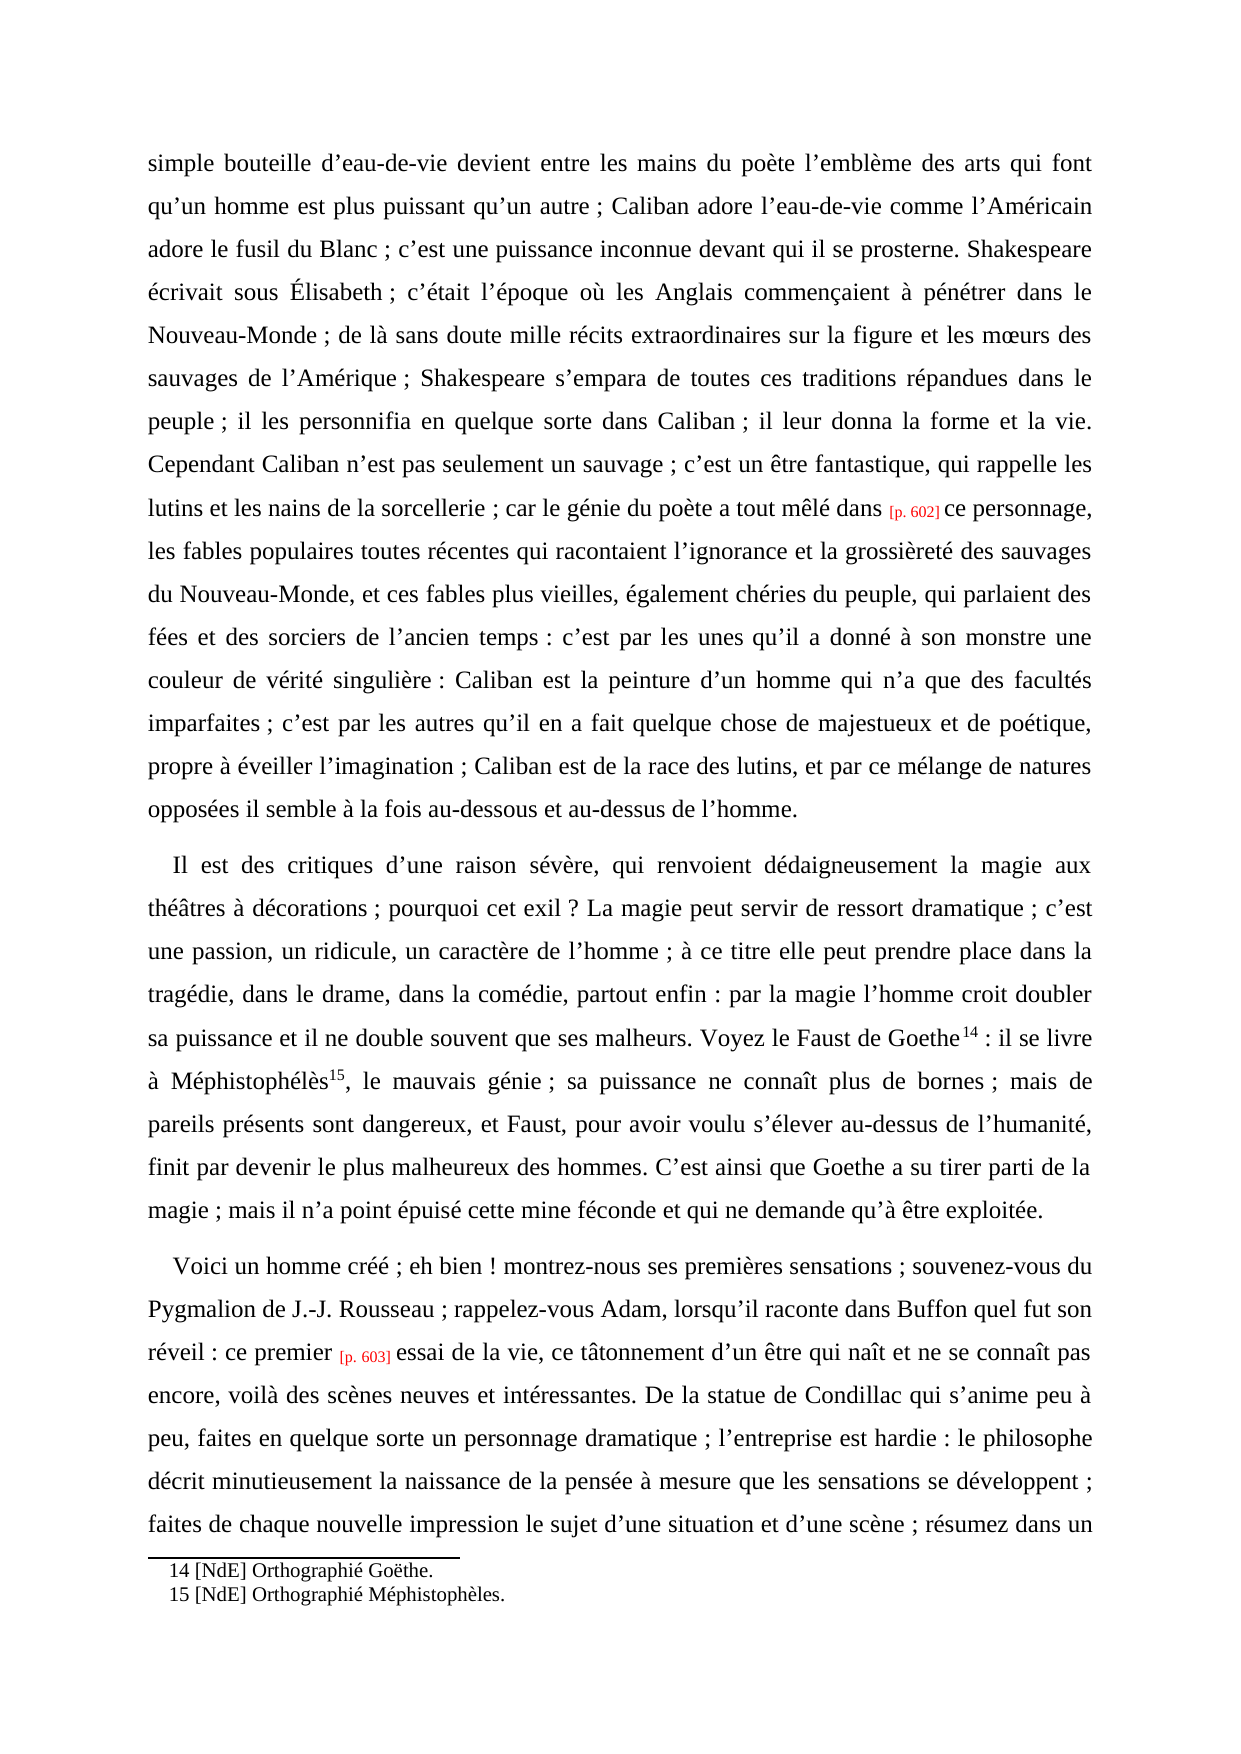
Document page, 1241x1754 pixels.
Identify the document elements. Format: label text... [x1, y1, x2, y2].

text [NdE] Orthographié Méphistophèles. [148, 1582, 1093, 1606]
text simple bouteille d’eau-de-vie devient entre les mains du poète l’emblème des arts qui font qu’un homme est plus puissant qu’un autre ; Caliban adore l’eau-de-vie comme l’Américain adore le fusil du Blanc ; c’est une puissance inconnue devant qui il se prosterne. Shakespeare écrivait sous Élisabeth ; c’était l’époque où les Anglais commençaient à pénétrer dans le Nouveau-Monde ; de là sans doute mille récits extraordinaires sur la figure et les mœurs des sauvages de l’Amérique ; Shakespeare s’empara de toutes ces traditions répandues dans le peuple ; il les personnifia en quelque sorte dans Caliban ; il leur donna la forme et la vie. Cependant Caliban n’est pas seulement un sauvage ; c’est un être fantastique, qui rappelle les lutins et les nains de la sorcellerie ; car le génie du poète a tout mêlé dans [p. 602] ce personnage, les fables populaires toutes récentes qui racontaient l’ignorance et la grossièreté des sauvages du Nouveau-Monde, et ces fables plus vieilles, également chéries du peuple, qui parlaient des fées et des sorciers de l’ancien temps : c’est par les unes qu’il a donné à son monstre une couleur de vérité singulière : Caliban est la peinture d’un homme qui n’a que des facultés imparfaites ; c’est par les autres qu’il en a fait quelque chose de majestueux et de poétique, propre à éveiller l’imagination ; Caliban est de la race des lutins, et par ce mélange de natures opposées il semble à la fois au-dessous et au-dessus de l’homme. [148, 148, 1093, 823]
text [NdE] Orthographié Goëthe. [148, 1558, 1093, 1582]
text Il est des critiques d’une raison sévère, qui renvoient dédaigneusement la magie aux théâtres à décorations ; pourquoi cet exil ? La magie peut servir de ressort dramatique ; c’est une passion, un ridicule, un caractère de l’homme ; à ce titre elle peut prendre place dans la tragédie, dans le drame, dans la comédie, partout enfin : par la magie l’homme croit doubler sa puissance et il ne double souvent que ses malheurs. Voyez le Faust de Goethe : il se livre à Méphistophélès, le mauvais génie ; sa puissance ne connaît plus de bornes ; mais de pareils présents sont dangereux, et Faust, pour avoir voulu s’élever au-dessus de l’humanité, finit par devenir le plus malheureux des hommes. C’est ainsi que Goethe a su tirer parti de la magie ; mais il n’a point épuisé cette mine féconde et qui ne demande qu’à être exploitée. [148, 850, 1093, 1224]
text Voici un homme créé ; eh bien ! montrez-nous ses premières sensations ; souvenez-vous du Pygmalion de J.-J. Rousseau ; rappelez-vous Adam, lorsqu’il raconte dans Buffon quel fut son réveil : ce premier [p. 603] essai de la vie, ce tâtonnement d’un être qui naît et ne se connaît pas encore, voilà des scènes neuves et intéressantes. De la statue de Condillac qui s’anime peu à peu, faites en quelque sorte un personnage dramatique ; l’entreprise est hardie : le philosophe décrit minutieusement la naissance de la pensée à mesure que les sensations se développent ; faites de chaque nouvelle impression le sujet d’une situation et d’une scène ; résumez dans un [148, 1251, 1093, 1538]
